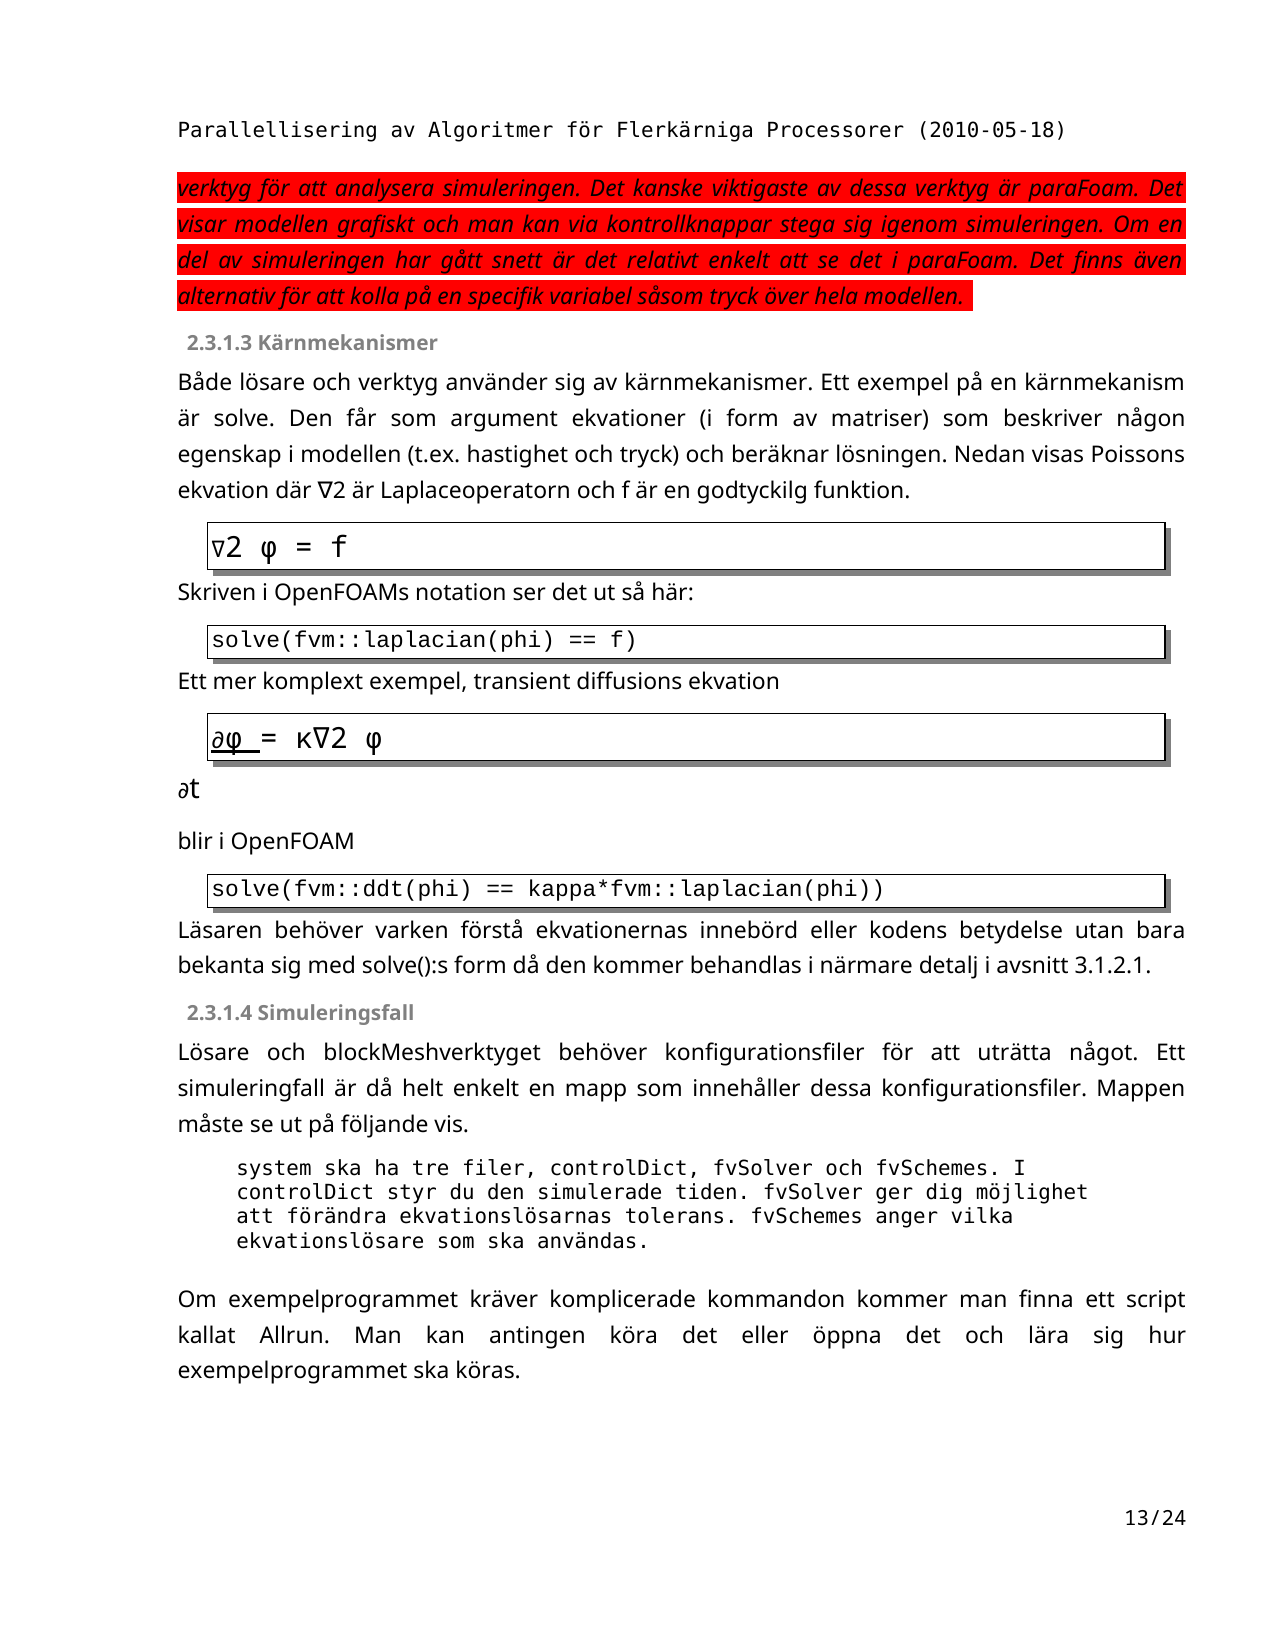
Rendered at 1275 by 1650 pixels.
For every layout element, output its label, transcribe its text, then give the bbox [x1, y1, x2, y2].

text ∂t [199, 767, 1186, 807]
text blir i OpenFOAM [355, 825, 1186, 856]
subtitle 2.3.1.3 Kärnmekanismer [438, 328, 1177, 357]
text verktyg för att analysera simuleringen. Det kanske viktigaste av dessa verktyg är paraFoam. Det visar modellen grafiskt och man kan via kontrollknappar stega sig igenom simuleringen. Om en del av simuleringen har gått snett är det relativt enkelt att se det i paraFoam. Det finns även alternativ för att kolla på en specifik variabel såsom tryck över hela modellen. [177, 172, 1186, 311]
text Ett mer komplext exempel, transient diffusions ekvation [177, 664, 1186, 696]
text Lösare och blockMeshverktyget behöver konfigurationsfiler för att uträtta något. Ett simuleringfall är då helt enkelt en mapp som innehåller dessa konfigurationsfiler. Mappen måste se ut på följande vis. [177, 1103, 1186, 1139]
text Om exempelprogrammet kräver komplicerade kommandon kommer man finna ett script kallat Allrun. Man kan antingen köra det eller öppna det och lära sig hur exempelprogrammet ska köras. [177, 1350, 1186, 1386]
text solve(fvm::laplacian(phi) == f) [208, 626, 1164, 658]
text Skriven i OpenFOAMs notation ser det ut så här: [694, 576, 1186, 607]
text Lösare och blockMeshverktyget behöver konfigurationsfiler för att uträtta något. Ett simuleringfall är då helt enkelt en mapp som innehåller dessa konfigurationsfiler. Mappen måste se ut på följande vis. [177, 1067, 1186, 1072]
subtitle 2.3.1.4 Simuleringsfall [414, 998, 1177, 1026]
text solve(fvm::ddt(phi) == kappa*fvm::laplacian(phi)) [208, 875, 1164, 907]
text Om exempelprogrammet kräver komplicerade kommandon kommer man finna ett script kallat Allrun. Man kan antingen köra det eller öppna det och lära sig hur exempelprogrammet ska köras. [177, 1314, 1186, 1319]
text system ska ha tre filer, controlDict, fvSolver och fvSchemes. I controlDict styr du den simulerade tiden. fvSolver ger dig möjlighet att förändra ekvationslösarnas tolerans. fvSchemes anger vilka ekvationslösare som ska användas. [236, 1156, 1127, 1253]
text Läsaren behöver varken förstå ekvationernas innebörd eller kodens betydelse utan bara bekanta sig med solve():s form då den kommer behandlas i närmare detalj i avsnitt 3.1.2.1. [177, 945, 1186, 981]
text ∇2 φ = f [208, 523, 1164, 569]
text ∂t [177, 767, 189, 774]
text Både lösare och verktyg använder sig av kärnmekanismer. Ett exempel på en kärnmekanism är solve. Den får som argument ekvationer (i form av matriser) som beskriver någon egenskap i modellen (t.ex. hastighet och tryck) och beräknar lösningen. Nedan visas Poissons ekvation där ∇2 är Laplaceoperatorn och f är en godtyckilg funktion. [177, 469, 1186, 505]
text ∂φ = κ∇2 φ [208, 714, 1164, 760]
